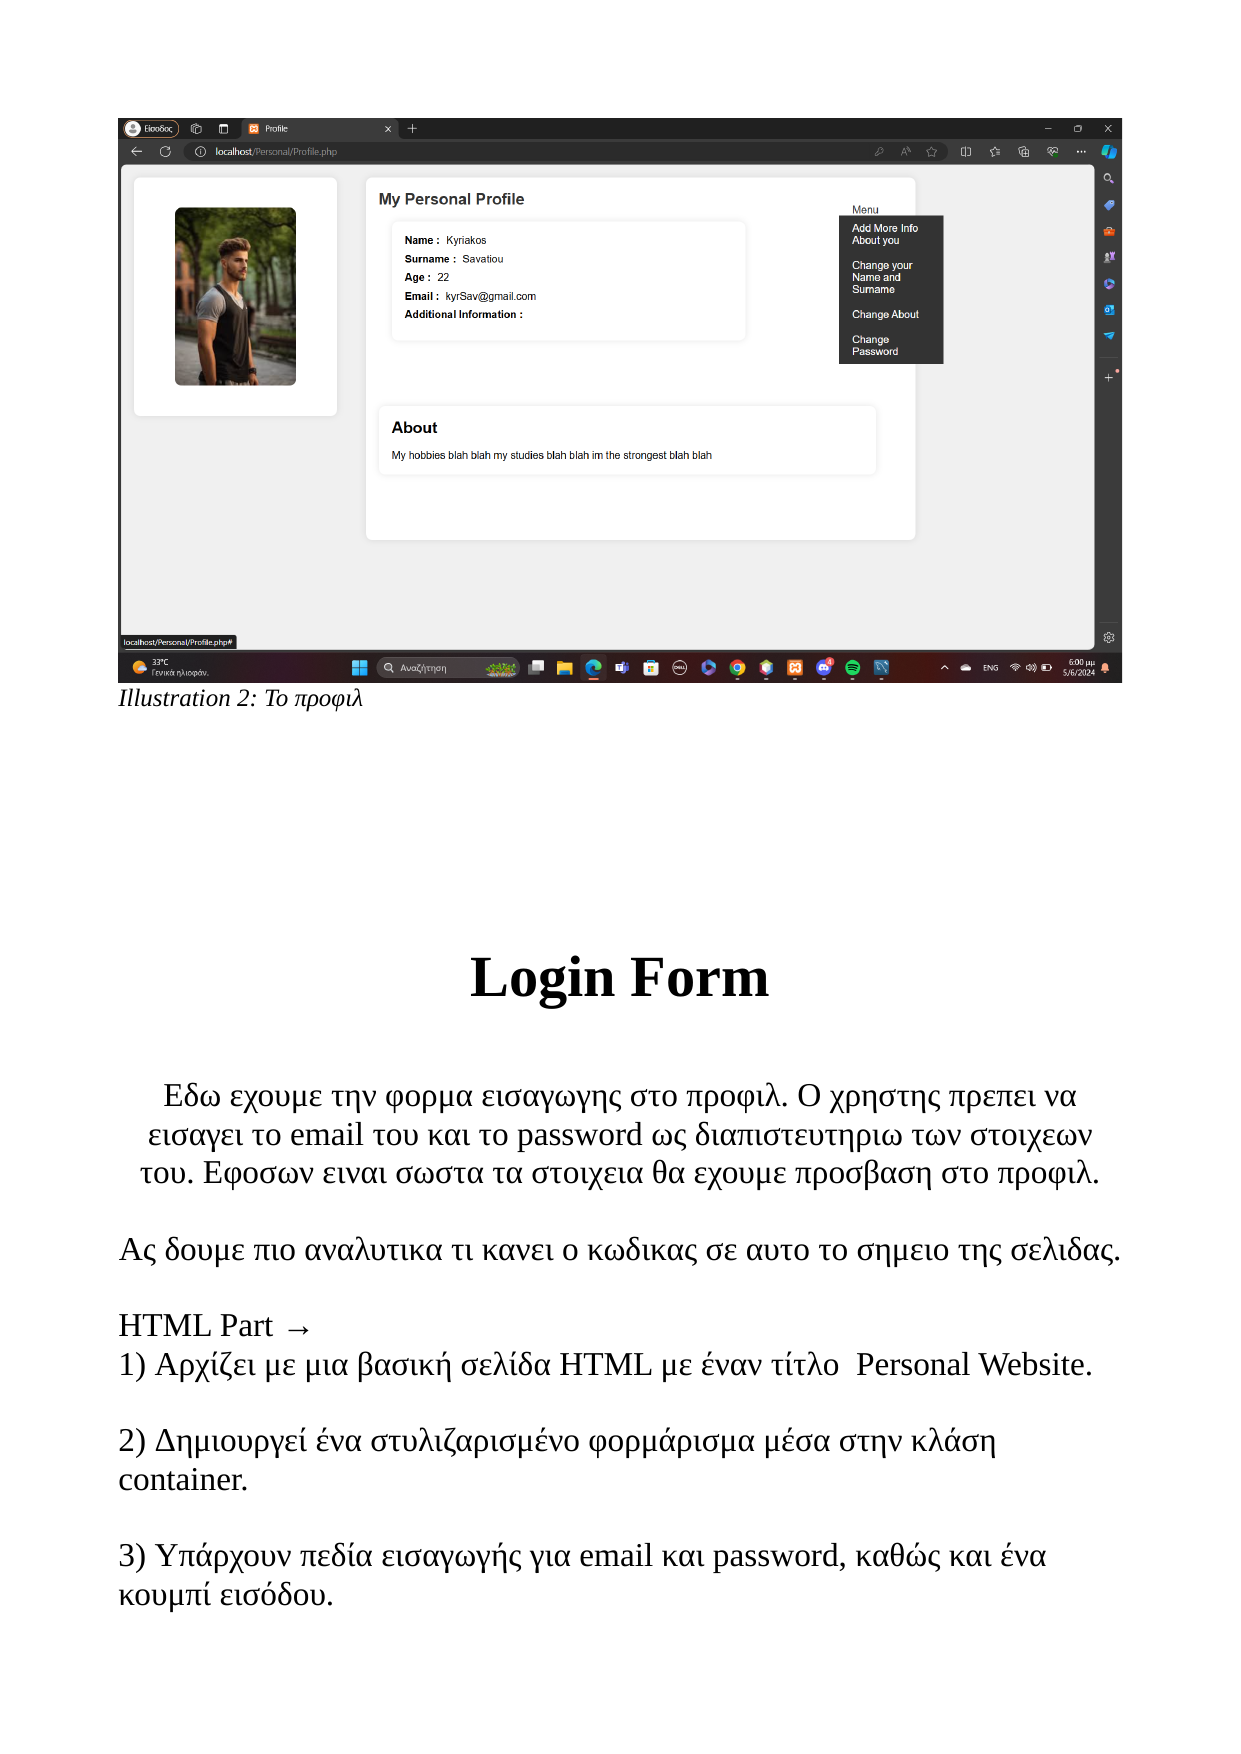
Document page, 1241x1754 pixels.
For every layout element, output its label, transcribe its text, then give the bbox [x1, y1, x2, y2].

picture [118, 118, 1123, 683]
text HTML Part → [118, 1306, 1122, 1344]
text Ας δουμε πιο αναλυτικα τι κανει ο κωδικας σε αυτο το σημειο της σελιδας. [118, 1229, 1122, 1267]
text Εδω εχουμε την φορμα εισαγωγης στο προφιλ. Ο χρηστης πρεπει να εισαγει το email του και το password ως διαπιστευτηριω των στοιχεων του. Εφοσων ειναι σωστα τα στοιχεια θα εχουμε προσβαση στο προφιλ. [118, 1076, 1122, 1191]
text 3) Υπάρχουν πεδία εισαγωγής για email και password, καθώς και ένα κουμπί εισόδου. [118, 1536, 1122, 1612]
text 2) Δημιουργεί ένα στυλιζαρισμένο φορμάρισμα μέσα στην κλάση container. [118, 1421, 1122, 1497]
text 1) Αρχίζει με μια βασική σελίδα HTML με έναν τίτλο Personal Website. [118, 1344, 1122, 1382]
text Illustration 2: Το προφιλ [118, 683, 1122, 712]
text Login Form [118, 942, 1122, 1009]
